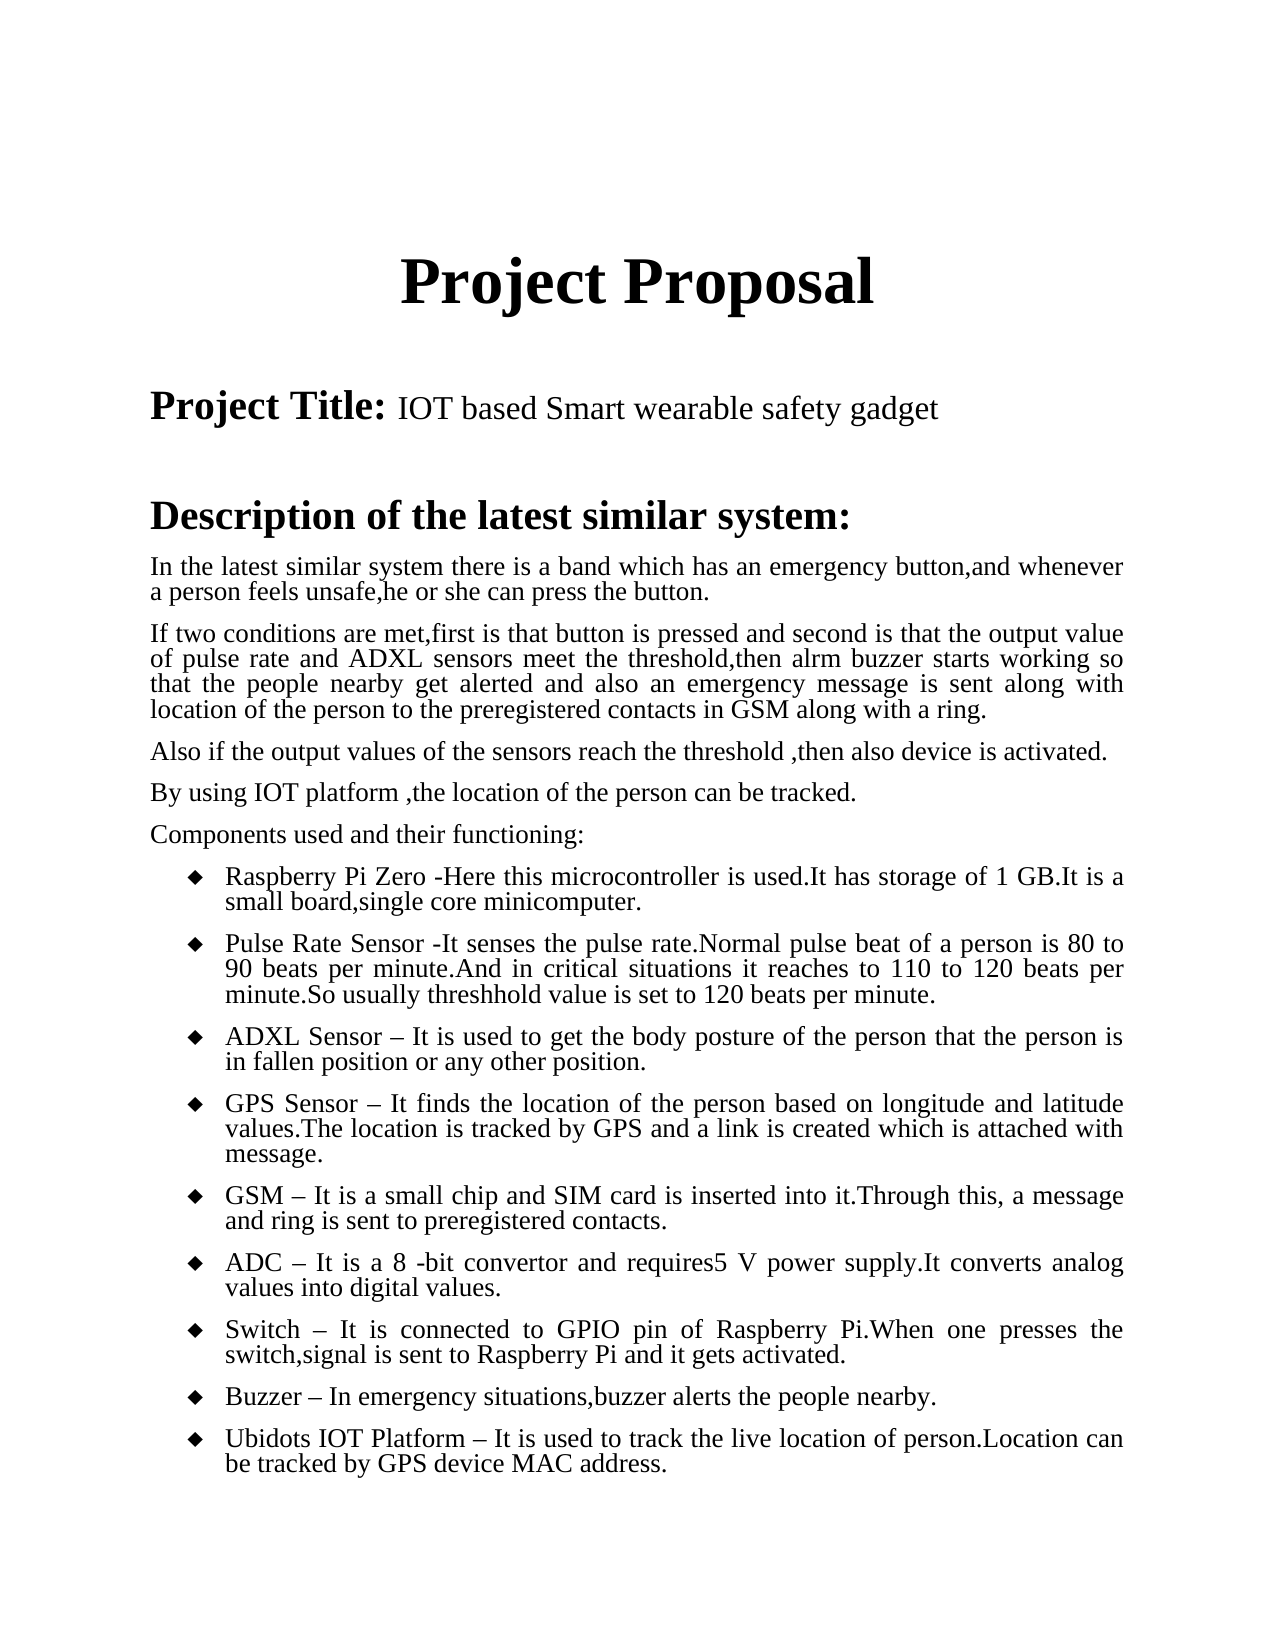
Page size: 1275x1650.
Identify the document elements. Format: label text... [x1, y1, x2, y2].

text If two conditions are met,first is that button is pressed and second is that the output value of pulse rate and ADXL sensors meet the threshold,then alrm buzzer starts working so that the people nearby get alerted and also an emergency message is sent along with location of the person to the preregistered contacts in GSM along with a ring. [150, 622, 1126, 723]
text Project Proposal [150, 242, 1126, 318]
text By using IOT platform ,the location of the person can be tracked. [150, 782, 1126, 807]
text In the latest similar system there is a band which has an emergency button,and whenever a person feels unsafe,he or she can press the button. [150, 555, 1126, 606]
list Pulse Rate Sensor -It senses the pulse rate.Normal pulse beat of a person is 80 to 90 beats per minute.And in critical situations it reaches to 110 to 120 beats per minute.So usually threshhold value is set to 120 beats per minute. [187, 932, 1126, 1008]
list Ubidots IOT Platform – It is used to track the live location of person.Location can be tracked by GPS device MAC address. [187, 1427, 1126, 1478]
text Also if the output values of the sensors reach the threshold ,then also device is activated. [150, 740, 1126, 765]
text Project Title: IOT based Smart wearable safety gadget [150, 381, 1126, 428]
list ADC – It is a 8 -bit convertor and requires5 V power supply.It converts analog values into digital values. [187, 1251, 1126, 1302]
list Switch – It is connected to GPIO pin of Raspberry Pi.When one presses the switch,signal is sent to Raspberry Pi and it gets activated. [187, 1318, 1126, 1369]
list GSM – It is a small chip and SIM card is inserted into it.Through this, a message and ring is sent to preregistered contacts. [187, 1184, 1126, 1234]
list Buzzer – In emergency situations,buzzer alerts the people nearby. [187, 1385, 1126, 1411]
text Description of the latest similar system: [150, 491, 1126, 538]
list Raspberry Pi Zero -Here this microcontroller is used.It has storage of 1 GB.It is a small board,single core minicomputer. [187, 865, 1126, 916]
text Components used and their functioning: [150, 823, 1126, 849]
list GPS Sensor – It finds the location of the person based on longitude and latitude values.The location is tracked by GPS and a link is created which is attached with message. [187, 1092, 1126, 1167]
list ADXL Sensor – It is used to get the body posture of the person that the person is in fallen position or any other position. [187, 1025, 1126, 1075]
